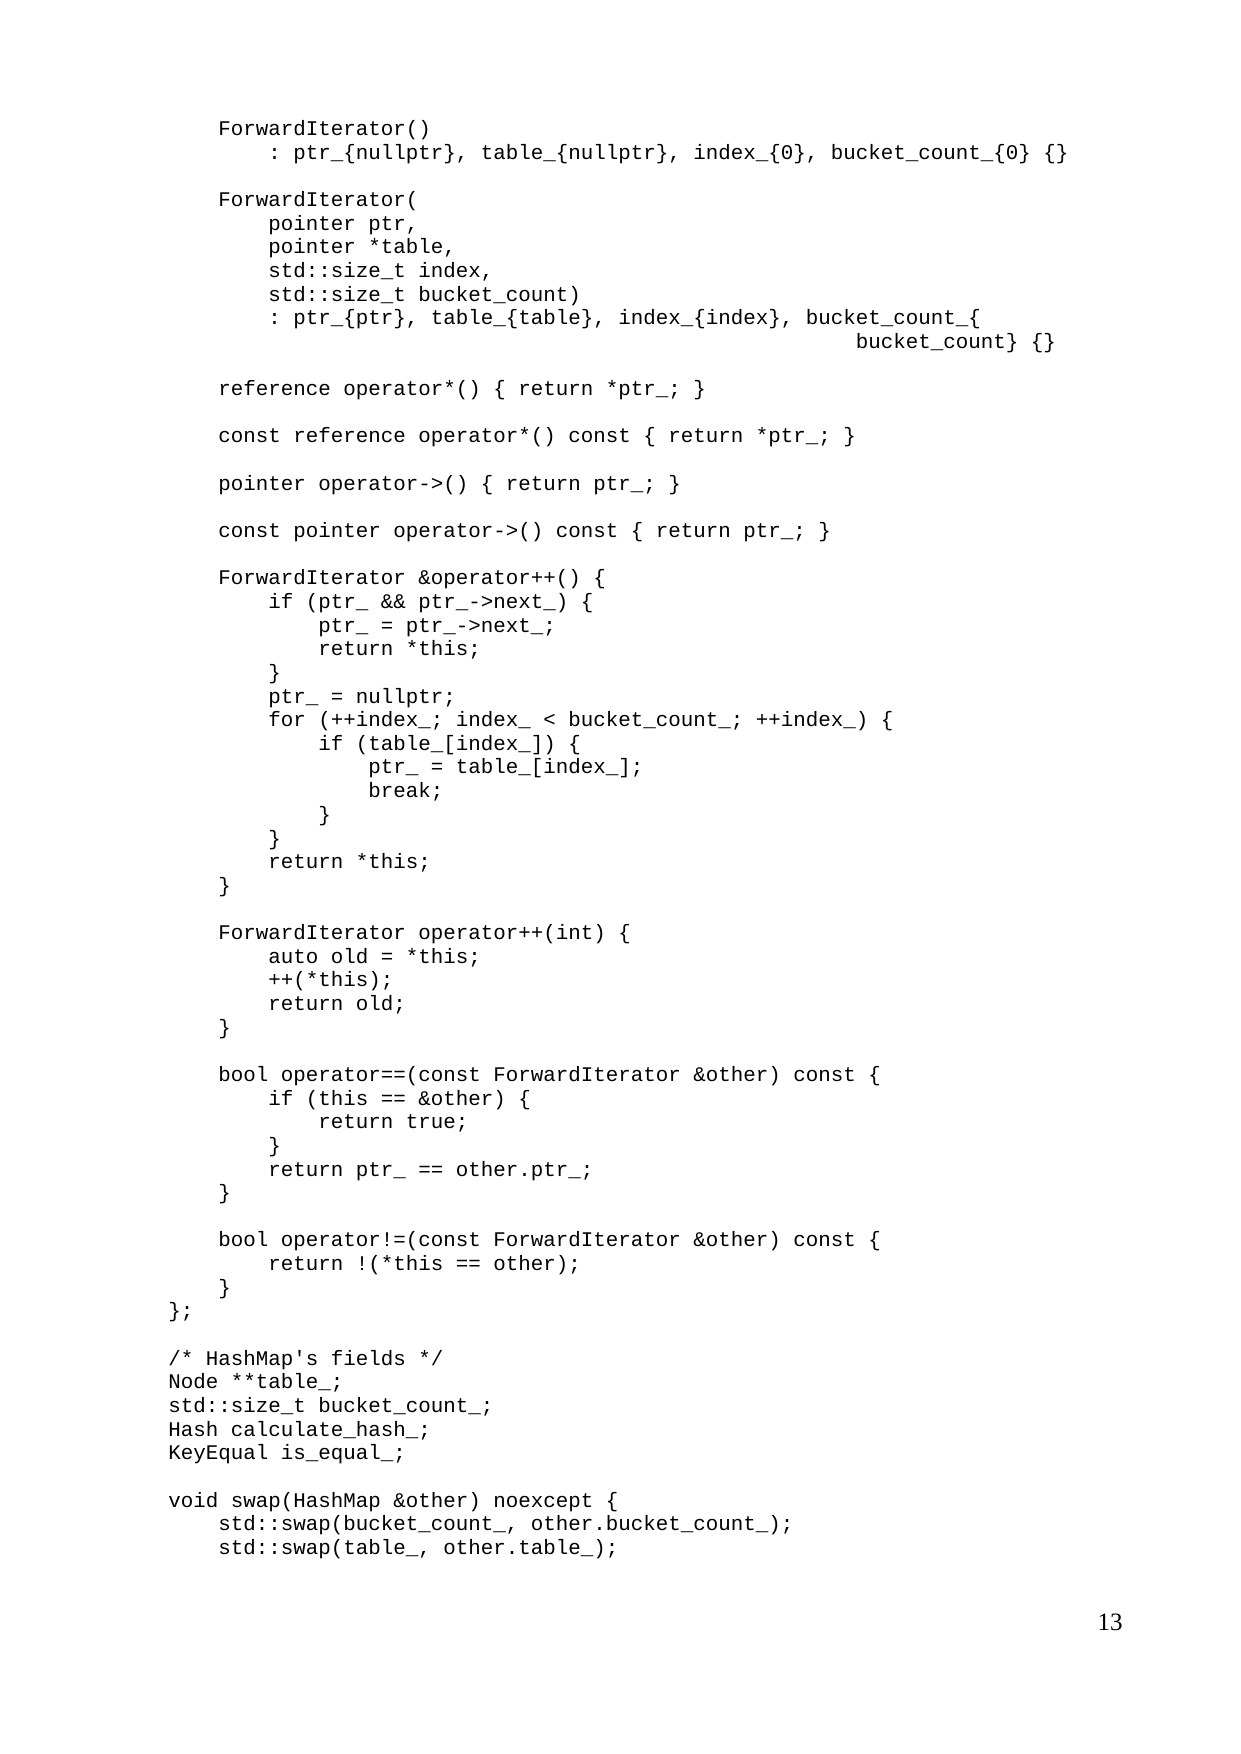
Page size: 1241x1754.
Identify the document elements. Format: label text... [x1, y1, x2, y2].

text auto old = *this; [118, 946, 1122, 969]
text } [118, 1135, 1122, 1158]
text std::swap(table_, other.table_); [118, 1537, 1122, 1561]
text ptr_ = ptr_->next_; [118, 615, 1122, 638]
text bucket_count} {} [118, 331, 1122, 354]
text } [118, 1277, 1122, 1300]
text KeyEqual is_equal_; [118, 1442, 1122, 1466]
text break; [118, 780, 1122, 804]
text ForwardIterator( [118, 189, 1122, 213]
text }; [118, 1300, 1122, 1324]
text return *this; [118, 638, 1122, 662]
text pointer *table, [118, 236, 1122, 260]
text ForwardIterator operator++(int) { [118, 922, 1122, 946]
text return old; [118, 993, 1122, 1017]
text std::swap(bucket_count_, other.bucket_count_); [118, 1513, 1122, 1537]
text ptr_ = nullptr; [118, 686, 1122, 709]
text reference operator*() { return *ptr_; } [118, 378, 1122, 402]
text ++(*this); [118, 969, 1122, 993]
text for (++index_; index_ < bucket_count_; ++index_) { [118, 709, 1122, 733]
text } [118, 1017, 1122, 1040]
text : ptr_{nullptr}, table_{nullptr}, index_{0}, bucket_count_{0} {} [118, 142, 1122, 165]
text Hash calculate_hash_; [118, 1419, 1122, 1442]
text : ptr_{ptr}, table_{table}, index_{index}, bucket_count_{ [118, 307, 1122, 331]
text } [118, 804, 1122, 827]
text std::size_t bucket_count_; [118, 1395, 1122, 1419]
text const reference operator*() const { return *ptr_; } [118, 426, 1122, 449]
text return true; [118, 1111, 1122, 1135]
text return !(*this == other); [118, 1253, 1122, 1277]
text } [118, 827, 1122, 851]
text if (ptr_ && ptr_->next_) { [118, 591, 1122, 615]
text ForwardIterator() [118, 118, 1122, 142]
text /* HashMap's fields */ [118, 1348, 1122, 1371]
text const pointer operator->() const { return ptr_; } [118, 520, 1122, 544]
text std::size_t bucket_count) [118, 284, 1122, 307]
text if (table_[index_]) { [118, 733, 1122, 757]
text pointer operator->() { return ptr_; } [118, 473, 1122, 496]
text return *this; [118, 851, 1122, 875]
text } [118, 875, 1122, 898]
text ptr_ = table_[index_]; [118, 757, 1122, 780]
text } [118, 662, 1122, 686]
text bool operator!=(const ForwardIterator &other) const { [118, 1229, 1122, 1253]
text if (this == &other) { [118, 1088, 1122, 1111]
text Node **table_; [118, 1371, 1122, 1395]
text bool operator==(const ForwardIterator &other) const { [118, 1064, 1122, 1088]
text void swap(HashMap &other) noexcept { [118, 1489, 1122, 1513]
text return ptr_ == other.ptr_; [118, 1158, 1122, 1182]
text pointer ptr, [118, 213, 1122, 236]
text std::size_t index, [118, 260, 1122, 284]
text ForwardIterator &operator++() { [118, 567, 1122, 591]
text } [118, 1182, 1122, 1206]
